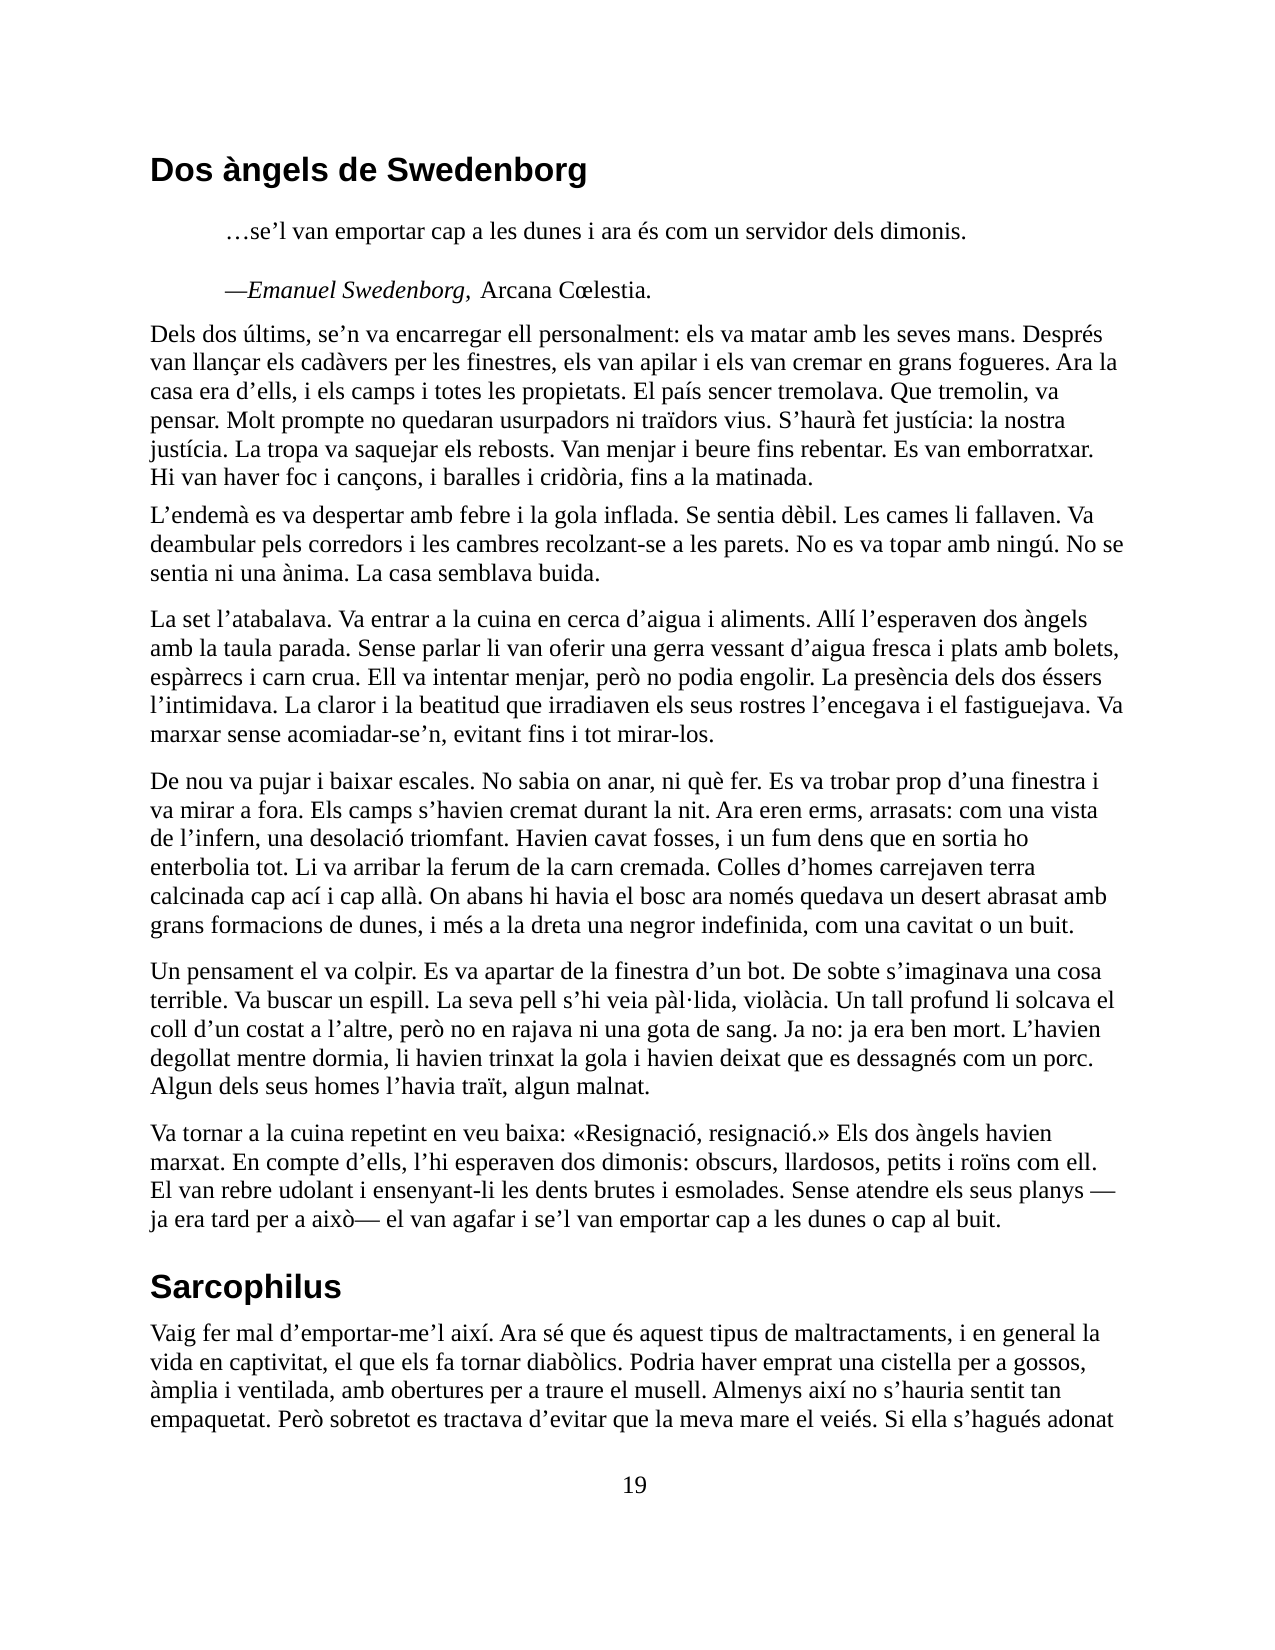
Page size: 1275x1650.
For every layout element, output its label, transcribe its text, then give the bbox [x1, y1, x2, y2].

text De nou va pujar i baixar escales. No sabia on anar, ni què fer. Es va trobar prop d’una finestra i va mirar a fora. Els camps s’havien cremat durant la nit. Ara eren erms, arrasats: com una vista de l’infern, una desolació triomfant. Havien cavat fosses, i un fum dens que en sortia ho enterbolia tot. Li va arribar la ferum de la carn cremada. Colles d’homes carrejaven terra calcinada cap ací i cap allà. On abans hi havia el bosc ara només quedava un desert abrasat amb grans formacions de dunes, i més a la dreta una negror indefinida, com una cavitat o un buit. [150, 766, 1125, 938]
text Un pensament el va colpir. Es va apartar de la finestra d’un bot. De sobte s’imaginava una cosa terrible. Va buscar un espill. La seva pell s’hi veia pàl·lida, violàcia. Un tall profund li solcava el coll d’un costat a l’altre, però no en rajava ni una gota de sang. Ja no: ja era ben mort. L’havien degollat mentre dormia, li havien trinxat la gola i havien deixat que es dessagnés com un porc. Algun dels seus homes l’havia traït, algun malnat. [150, 956, 1125, 1100]
text …se’l van emportar cap a les dunes i ara és com un servidor dels dimonis. [225, 216, 1125, 245]
text Dels dos últims, se’n va encarregar ell personalment: els va matar amb les seves mans. Després van llançar els cadàvers per les finestres, els van apilar i els van cremar en grans fogueres. Ara la casa era d’ells, i els camps i totes les propietats. El país sencer tremolava. Que tremolin, va pensar. Molt prompte no quedaran usurpadors ni traïdors vius. S’haurà fet justícia: la nostra justícia. La tropa va saquejar els rebosts. Van menjar i beure fins rebentar. Es van emborratxar. Hi van haver foc i cançons, i baralles i cridòria, fins a la matinada. [150, 319, 1125, 491]
text L’endemà es va despertar amb febre i la gola inflada. Se sentia dèbil. Les cames li fallaven. Va deambular pels corredors i les cambres recolzant-se a les parets. No es va topar amb ningú. No se sentia ni una ànima. La casa semblava buida. [150, 500, 1125, 586]
text La set l’atabalava. Va entrar a la cuina en cerca d’aigua i aliments. Allí l’esperaven dos àngels amb la taula parada. Sense parlar li van oferir una gerra vessant d’aigua fresca i plats amb bolets, espàrrecs i carn crua. Ell va intentar menjar, però no podia engolir. La presència dels dos éssers l’intimidava. La claror i la beatitud que irradiaven els seus rostres l’encegava i el fastiguejava. Va marxar sense acomiadar-se’n, evitant fins i tot mirar-los. [150, 604, 1125, 748]
text Vaig fer mal d’emportar-me’l així. Ara sé que és aquest tipus de maltractaments, i en general la vida en captivitat, el que els fa tornar diabòlics. Podria haver emprat una cistella per a gossos, àmplia i ventilada, amb obertures per a traure el musell. Almenys així no s’hauria sentit tan empaquetat. Però sobretot es tractava d’evitar que la meva mare el veiés. Si ella s’hagués adonat [150, 1318, 1125, 1433]
text —Emanuel Swedenborg, Arcana Cœlestia. [225, 275, 1125, 304]
subtitle Sarcophilus [150, 1267, 1125, 1306]
text Va tornar a la cuina repetint en veu baixa: «Resignació, resignació.» Els dos àngels havien marxat. En compte d’ells, l’hi esperaven dos dimonis: obscurs, llardosos, petits i roïns com ell. El van rebre udolant i ensenyant-li les dents brutes i esmolades. Sense atendre els seus planys —ja era tard per a això— el van agafar i se’l van emportar cap a les dunes o cap al buit. [150, 1118, 1125, 1233]
subtitle Dos àngels de Swedenborg [150, 150, 1125, 189]
